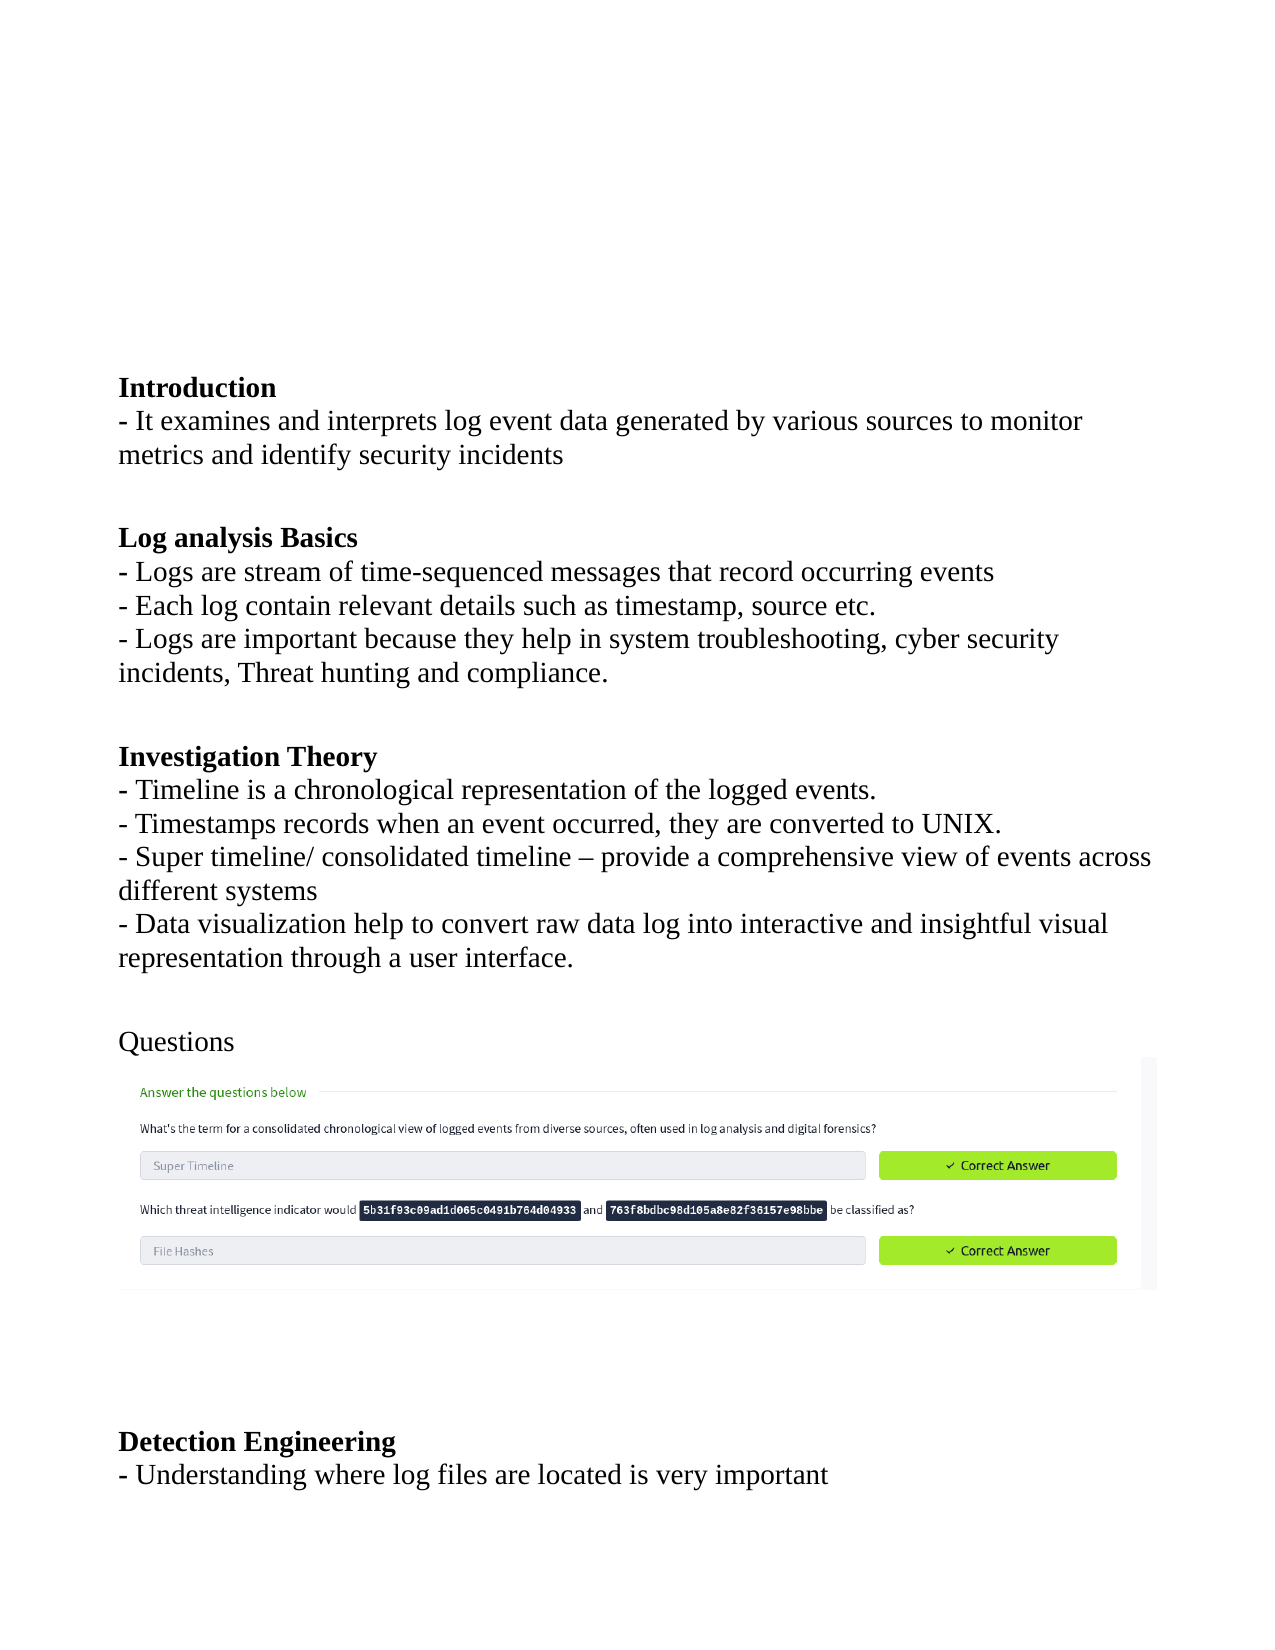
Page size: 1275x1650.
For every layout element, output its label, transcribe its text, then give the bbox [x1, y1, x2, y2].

text - Super timeline/ consolidated timeline – provide a comprehensive view of events across different systems [118, 839, 1157, 906]
text - Data visualization help to convert raw data log into interactive and insightful visual representation through a user interface. [118, 906, 1157, 973]
text Questions [118, 1024, 1157, 1057]
picture [118, 1057, 1157, 1290]
text - Each log contain relevant details such as timestamp, source etc. [118, 588, 1157, 621]
text - Timestamps records when an event occurred, they are converted to UNIX. [118, 806, 1157, 839]
text - It examines and interprets log event data generated by various sources to monitor metrics and identify security incidents [118, 403, 1157, 470]
text - Logs are stream of time-sequenced messages that record occurring events [118, 554, 1157, 588]
text Investigation Theory [118, 739, 1157, 772]
text Introduction [118, 370, 1157, 403]
text - Understanding where log files are located is very important [118, 1457, 1157, 1491]
text - Logs are important because they help in system troubleshooting, cyber security incidents, Threat hunting and compliance. [118, 621, 1157, 688]
text - Timeline is a chronological representation of the logged events. [118, 772, 1157, 806]
text Log analysis Basics [118, 521, 1157, 554]
text Detection Engineering [118, 1424, 1157, 1457]
